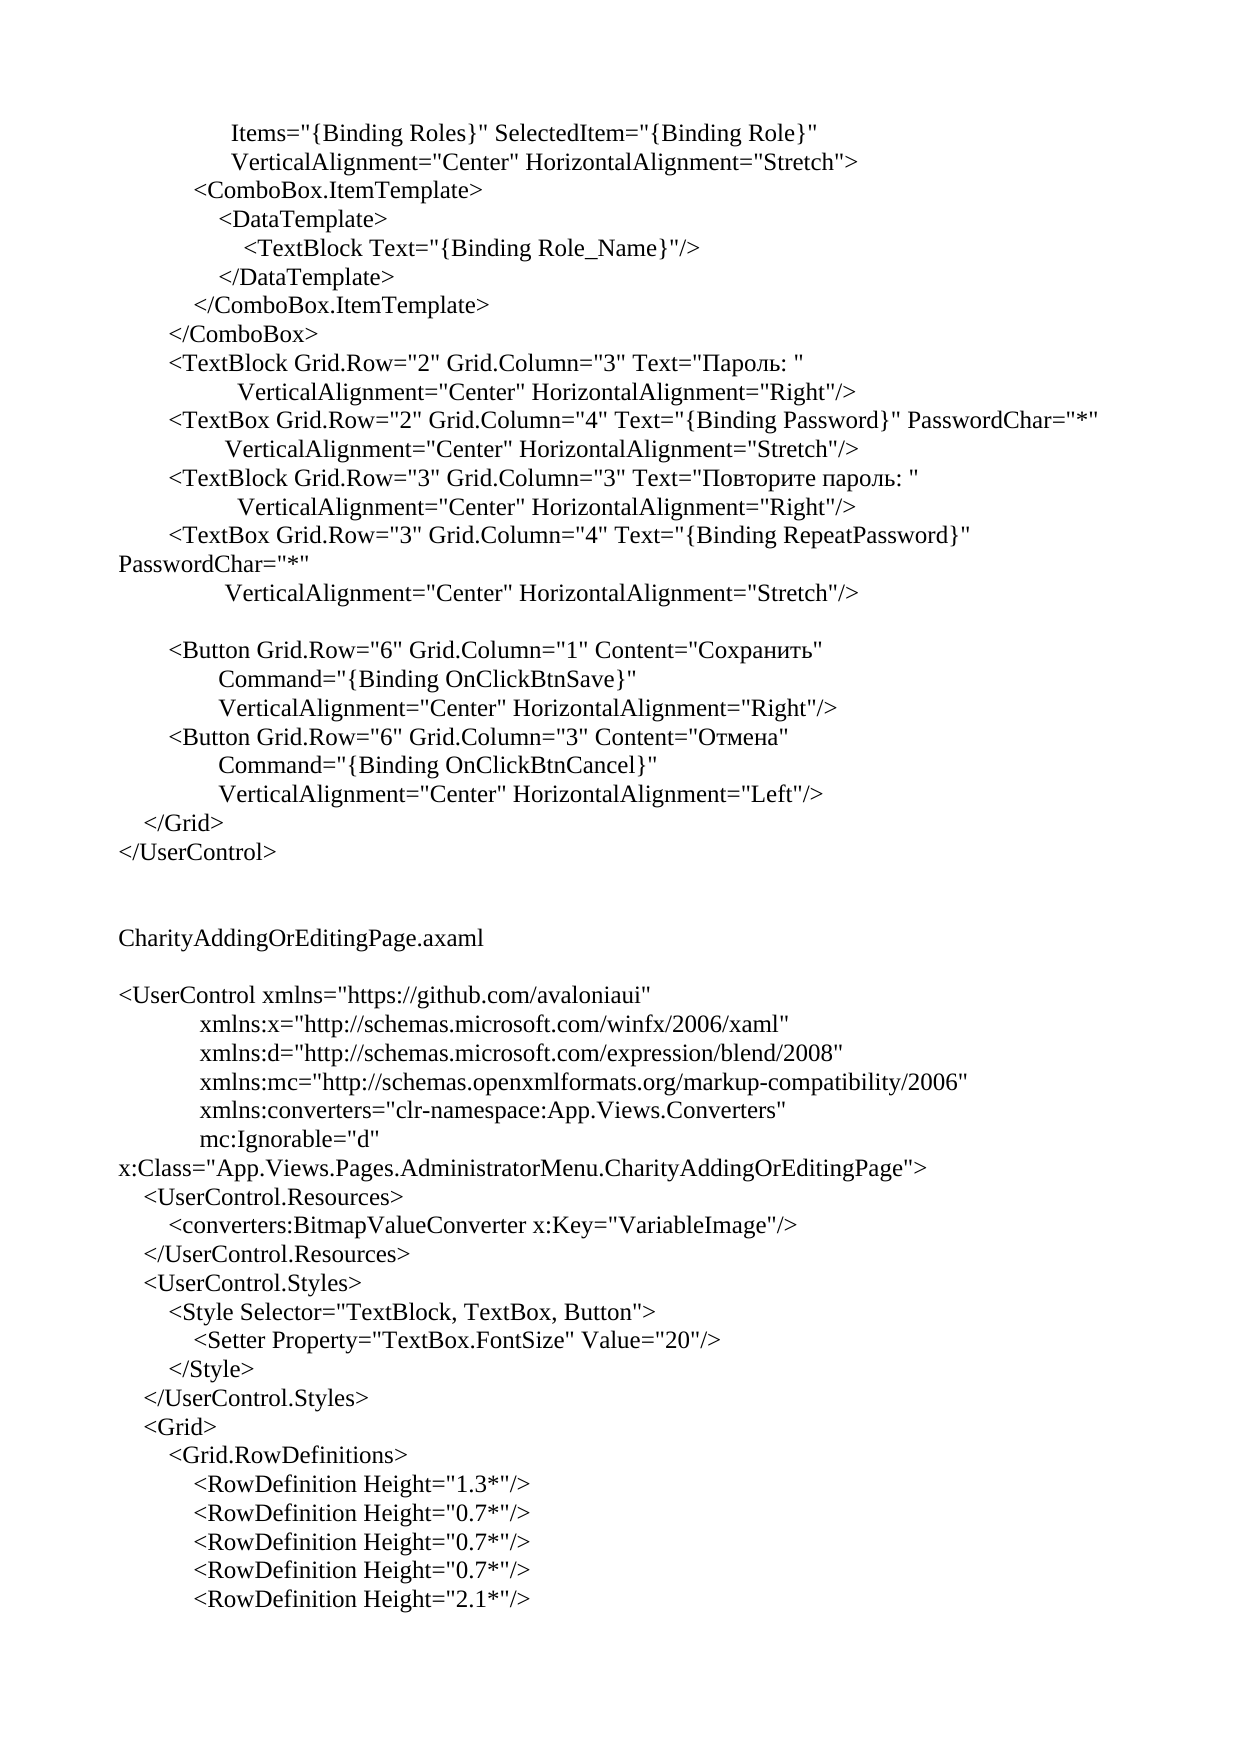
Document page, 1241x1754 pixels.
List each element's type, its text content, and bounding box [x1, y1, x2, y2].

subtitle Items="{Binding Roles}" SelectedItem="{Binding Role}" VerticalAlignment="Center" HorizontalAlignment="Stretch"> <ComboBox.ItemTemplate> <DataTemplate> <TextBlock Text="{Binding Role_Name}"/> </DataTemplate> </ComboBox.ItemTemplate> </ComboBox> <TextBlock Grid.Row="2" Grid.Column="3" Text="Пароль: " VerticalAlignment="Center" HorizontalAlignment="Right"/> <TextBox Grid.Row="2" Grid.Column="4" Text="{Binding Password}" PasswordChar="*" VerticalAlignment="Center" HorizontalAlignment="Stretch"/> <TextBlock Grid.Row="3" Grid.Column="3" Text="Повторите пароль: " VerticalAlignment="Center" HorizontalAlignment="Right"/> <TextBox Grid.Row="3" Grid.Column="4" Text="{Binding RepeatPassword}" PasswordChar="*" VerticalAlignment="Center" HorizontalAlignment="Stretch"/> <Button Grid.Row="6" Grid.Column="1" Content="Сохранить" Command="{Binding OnClickBtnSave}" VerticalAlignment="Center" HorizontalAlignment="Right"/> <Button Grid.Row="6" Grid.Column="3" Content="Отмена" Command="{Binding OnClickBtnCancel}" VerticalAlignment="Center" HorizontalAlignment="Left"/> </Grid> </UserControl> [118, 118, 1122, 923]
subtitle <UserControl xmlns="https://github.com/avaloniaui" xmlns:x="http://schemas.microsoft.com/winfx/2006/xaml" xmlns:d="http://schemas.microsoft.com/expression/blend/2008" xmlns:mc="http://schemas.openxmlformats.org/markup-compatibility/2006" xmlns:converters="clr-namespace:App.Views.Converters" mc:Ignorable="d" x:Class="App.Views.Pages.AdministratorMenu.CharityAddingOrEditingPage"> <UserControl.Resources> <converters:BitmapValueConverter x:Key="VariableImage"/> </UserControl.Resources> <UserControl.Styles> <Style Selector="TextBlock, TextBox, Button"> <Setter Property="TextBox.FontSize" Value="20"/> </Style> </UserControl.Styles> <Grid> <Grid.RowDefinitions> <RowDefinition Height="1.3*"/> <RowDefinition Height="0.7*"/> <RowDefinition Height="0.7*"/> <RowDefinition Height="0.7*"/> <RowDefinition Height="2.1*"/> [118, 981, 1122, 1613]
subtitle CharityAddingOrEditingPage.axaml [118, 923, 1122, 981]
